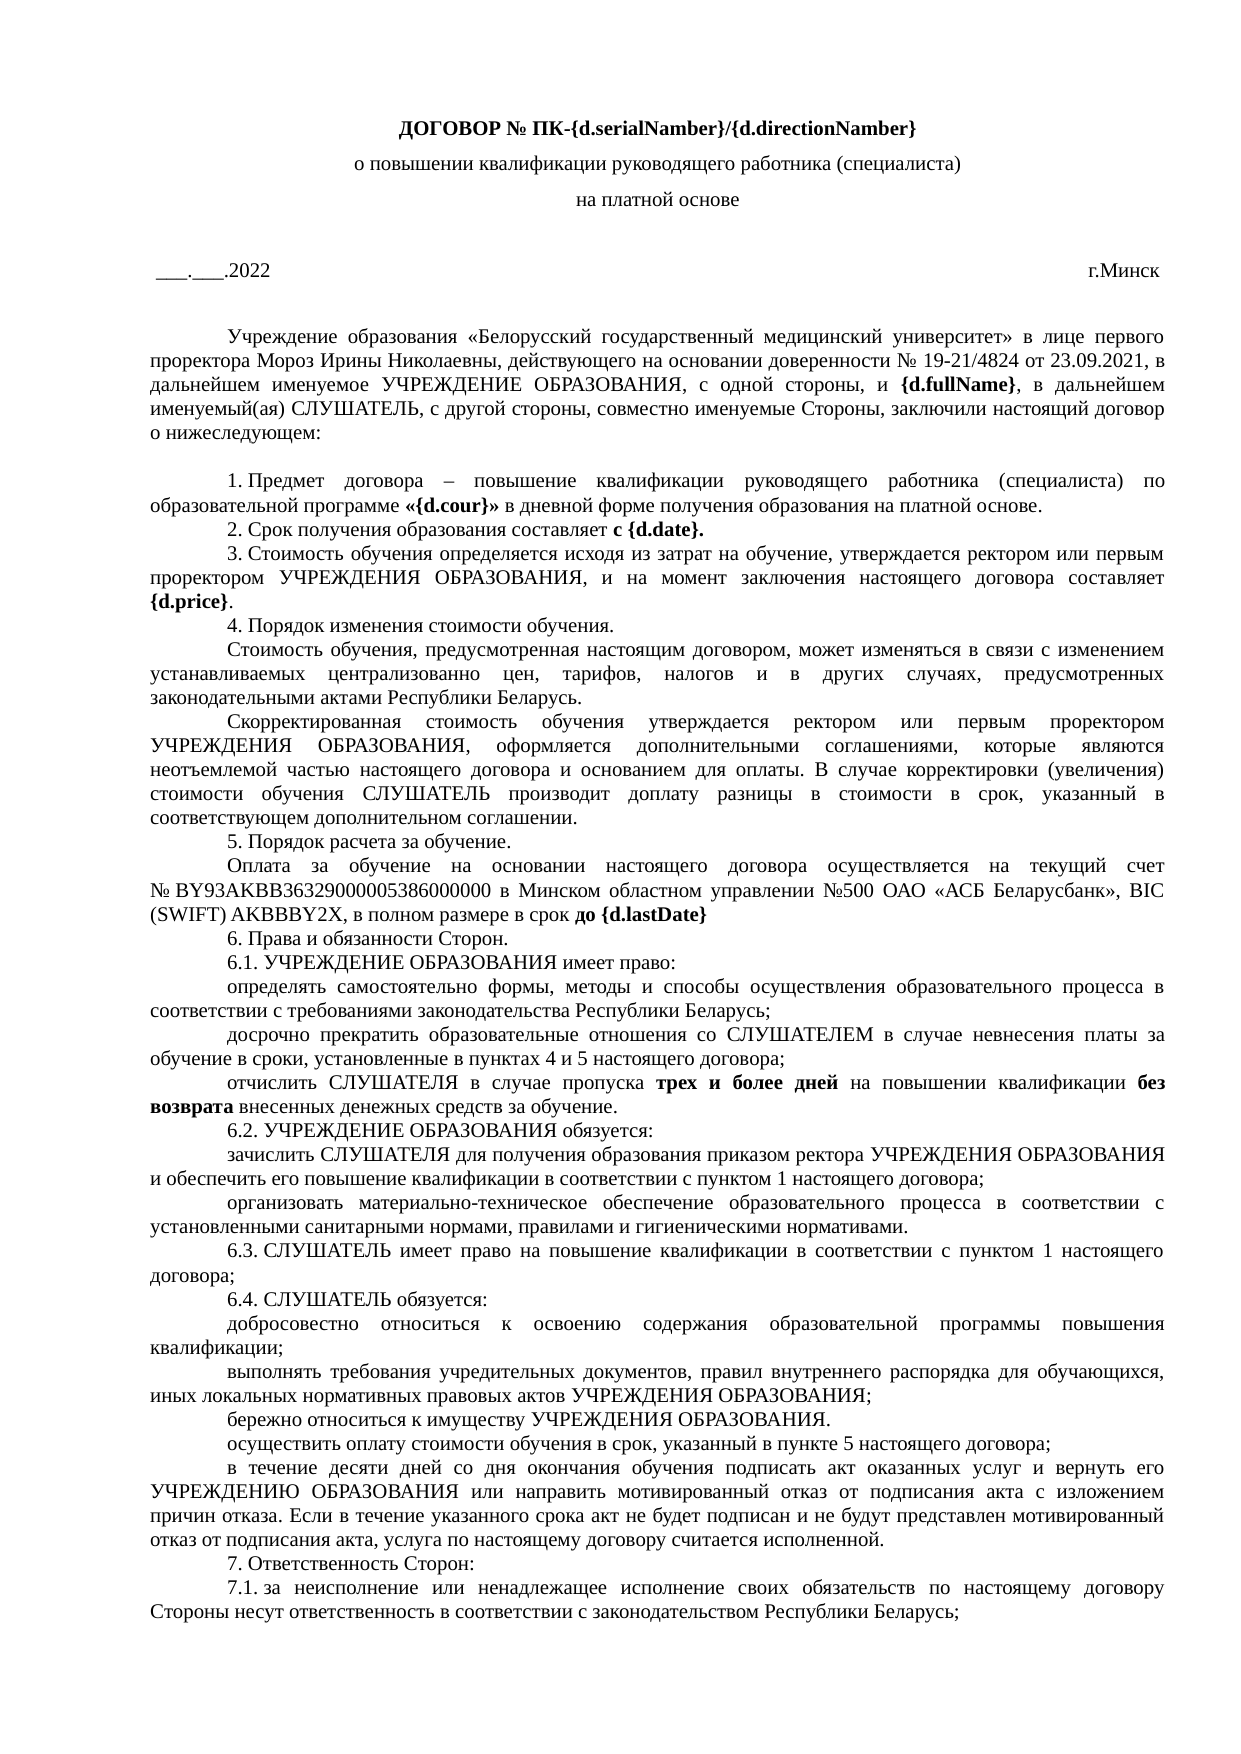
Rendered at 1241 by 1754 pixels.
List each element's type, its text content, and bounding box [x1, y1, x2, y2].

text 4. Порядок изменения стоимости обучения. [150, 613, 1165, 637]
text досрочно прекратить образовательные отношения со СЛУШАТЕЛЕМ в случае невнесения платы за обучение в сроки, установленные в пунктах 4 и 5 настоящего договора; [150, 1022, 1165, 1070]
text осуществить оплату стоимости обучения в срок, указанный в пункте 5 настоящего договора; [150, 1431, 1165, 1455]
text в течение десяти дней со дня окончания обучения подписать акт оказанных услуг и вернуть его УЧРЕЖДЕНИЮ ОБРАЗОВАНИЯ или направить мотивированный отказ от подписания акта с изложением причин отказа. Если в течение указанного срока акт не будет подписан и не будут представлен мотивированный отказ от подписания акта, услуга по настоящему договору считается исполненной. [150, 1455, 1165, 1551]
text бережно относиться к имуществу УЧРЕЖДЕНИЯ ОБРАЗОВАНИЯ. [150, 1407, 1165, 1431]
text о повышении квалификации руководящего работника (специалиста) [150, 152, 1165, 176]
text на платной основе [150, 187, 1165, 211]
table_header ___.___.2022 [150, 253, 657, 288]
text 3. Стоимость обучения определяется исходя из затрат на обучение, утверждается ректором или первым проректором УЧРЕЖДЕНИЯ ОБРАЗОВАНИЯ, и на момент заключения настоящего договора составляет {d.price}. [150, 541, 1165, 613]
text 1. Предмет договора – повышение квалификации руководящего работника (специалиста) по образовательной программе «{d.cour}» в дневной форме получения образования на платной основе. [150, 468, 1165, 517]
text 2. Срок получения образования составляет c {d.date}. [150, 517, 1165, 541]
text зачислить СЛУШАТЕЛЯ для получения образования приказом ректора УЧРЕЖДЕНИЯ ОБРАЗОВАНИЯ и обеспечить его повышение квалификации в соответствии с пунктом 1 настоящего договора; [150, 1142, 1165, 1190]
text 6.1. УЧРЕЖДЕНИЕ ОБРАЗОВАНИЯ имеет право: [150, 950, 1165, 974]
text определять самостоятельно формы, методы и способы осуществления образовательного процесса в соответствии с требованиями законодательства Республики Беларусь; [150, 974, 1165, 1022]
text Скорректированная стоимость обучения утверждается ректором или первым проректором УЧРЕЖДЕНИЯ ОБРАЗОВАНИЯ, оформляется дополнительными соглашениями, которые являются неотъемлемой частью настоящего договора и основанием для оплаты. В случае корректировки (увеличения) стоимости обучения СЛУШАТЕЛЬ производит доплату разницы в стоимости в срок, указанный в соответствующем дополнительном соглашении. [150, 709, 1165, 829]
text ДОГОВОР № ПК-{d.serialNamber}/{d.directionNamber} [150, 116, 1165, 140]
text организовать материально-техническое обеспечение образовательного процесса в соответствии с установленными санитарными нормами, правилами и гигиеническими нормативами. [150, 1190, 1165, 1238]
text выполнять требования учредительных документов, правил внутреннего распорядка для обучающихся, иных локальных нормативных правовых актов УЧРЕЖДЕНИЯ ОБРАЗОВАНИЯ; [150, 1359, 1165, 1407]
text 7. Ответственность Сторон: [150, 1551, 1165, 1575]
text 6.3. СЛУШАТЕЛЬ имеет право на повышение квалификации в соответствии с пунктом 1 настоящего договора; [150, 1238, 1165, 1287]
text отчислить СЛУШАТЕЛЯ в случае пропуска трех и более дней на повышении квалификации без возврата внесенных денежных средств за обучение. [150, 1070, 1165, 1118]
text добросовестно относиться к освоению содержания образовательной программы повышения квалификации; [150, 1311, 1165, 1359]
text 6.4. СЛУШАТЕЛЬ обязуется: [150, 1287, 1165, 1311]
text Учреждение образования «Белорусский государственный медицинский университет» в лице первого проректора Мороз Ирины Николаевны, действующего на основании доверенности № 19-21/4824 от 23.09.2021, в дальнейшем именуемое УЧРЕЖДЕНИЕ ОБРАЗОВАНИЯ, с одной стороны, и {d.fullName}, в дальнейшем именуемый(ая) СЛУШАТЕЛЬ, с другой стороны, совместно именуемые Стороны, заключили настоящий договор о нижеследующем: [150, 324, 1165, 444]
text 5. Порядок расчета за обучение. [150, 829, 1165, 853]
table_header г.Минск [658, 253, 1165, 288]
text 7.1. за неисполнение или ненадлежащее исполнение своих обязательств по настоящему договору Стороны несут ответственность в соответствии с законодательством Республики Беларусь; [150, 1575, 1165, 1623]
text 6. Права и обязанности Cторон. [150, 926, 1165, 950]
text Оплата за обучение на основании настоящего договора осуществляется на текущий счет № BY93AKBB36329000005386000000 в Минском областном управлении №500 ОАО «АСБ Беларусбанк», BIC (SWIFT) AKBBBY2X, в полном размере в срок до {d.lastDate} [150, 853, 1165, 926]
text Стоимость обучения, предусмотренная настоящим договором, может изменяться в связи с изменением устанавливаемых централизованно цен, тарифов, налогов и в других случаях, предусмотренных законодательными актами Республики Беларусь. [150, 637, 1165, 709]
text 6.2. УЧРЕЖДЕНИЕ ОБРАЗОВАНИЯ обязуется: [150, 1118, 1165, 1142]
